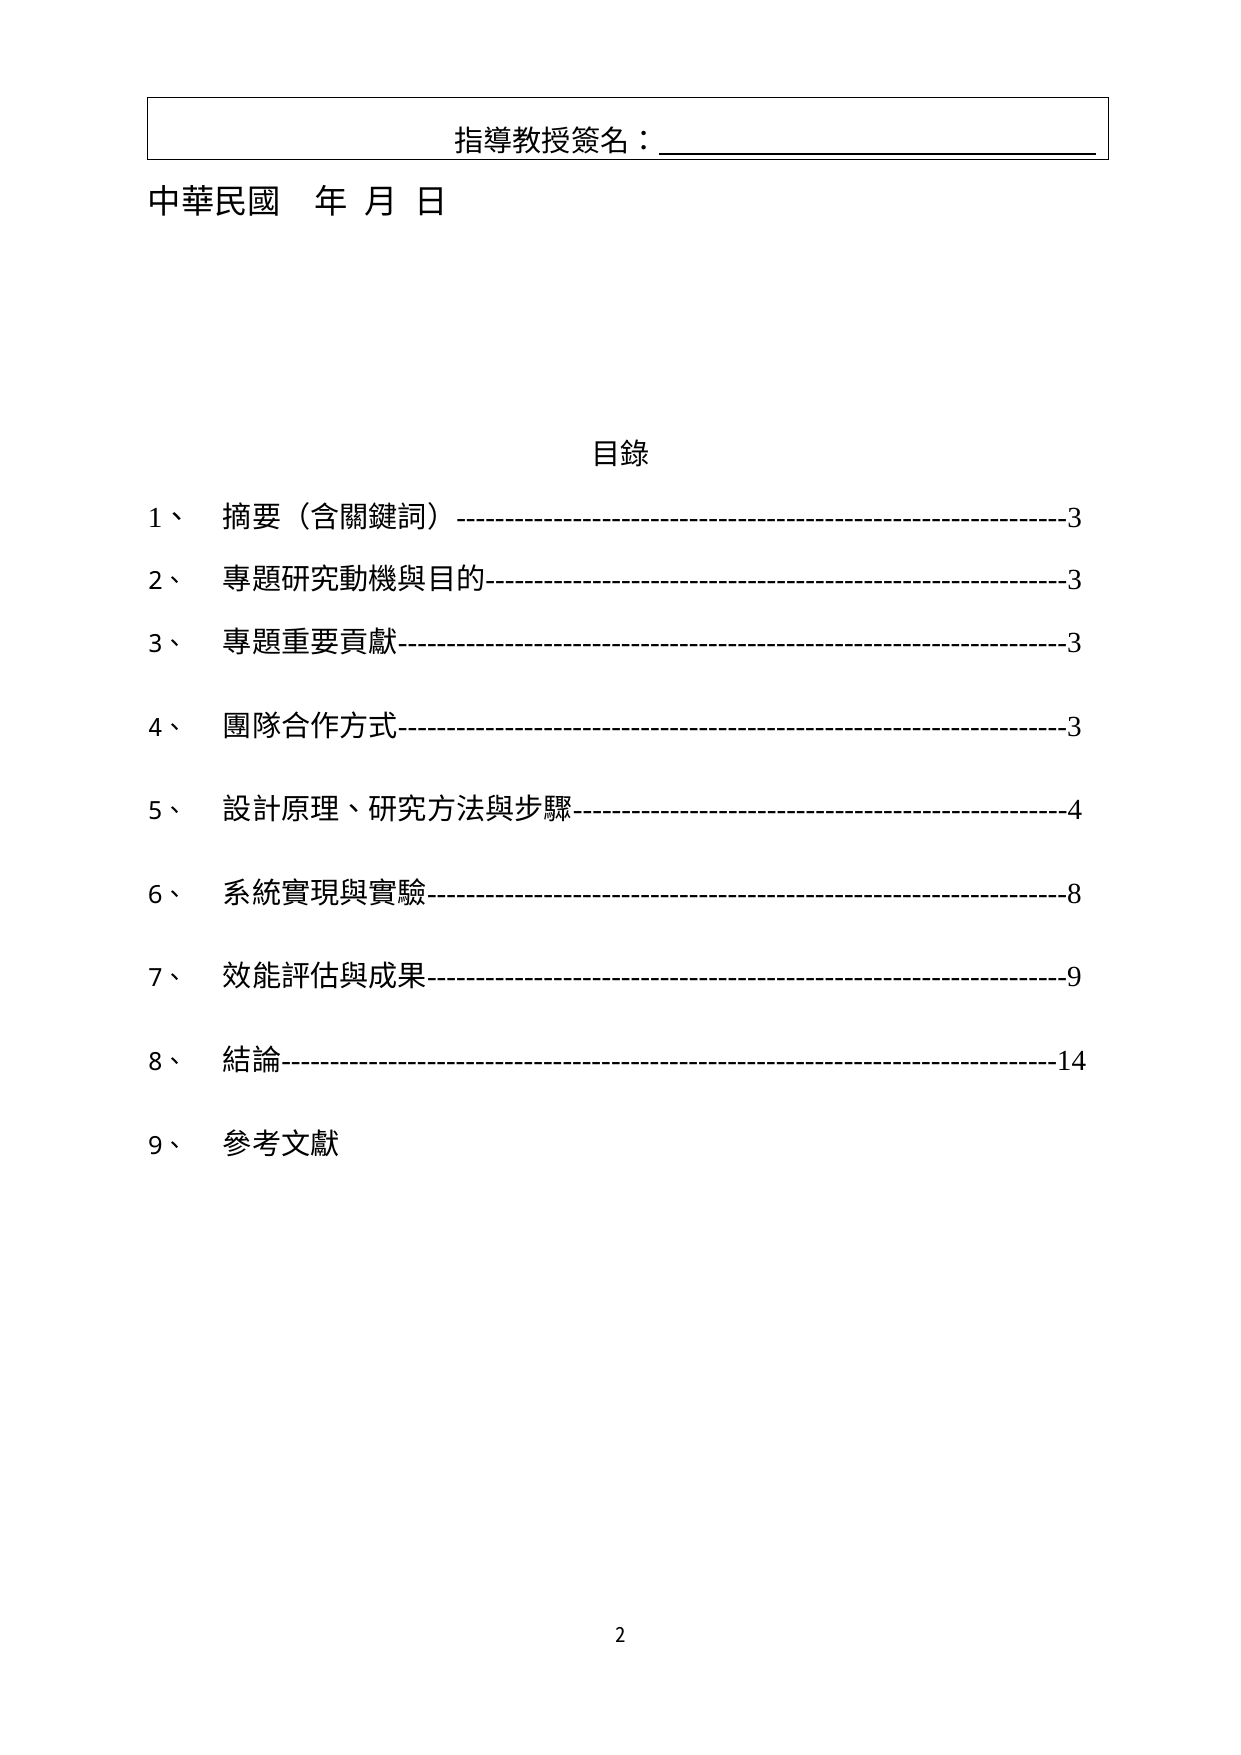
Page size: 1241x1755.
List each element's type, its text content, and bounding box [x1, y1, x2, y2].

list 效能評估與成果------------------------------------------------------------------9 [148, 932, 1093, 995]
list 專題重要貢獻---------------------------------------------------------------------3 [148, 598, 1093, 660]
list 設計原理、研究方法與步驟---------------------------------------------------4 [148, 765, 1093, 828]
list 參考文獻 [148, 1100, 1093, 1162]
text 目錄 [148, 410, 1093, 473]
text 中華民國 年 月 日 [148, 160, 1093, 223]
list 系統實現與實驗------------------------------------------------------------------8 [148, 849, 1093, 911]
list 專題研究動機與目的------------------------------------------------------------3 [148, 535, 1093, 598]
list 團隊合作方式---------------------------------------------------------------------3 [148, 682, 1093, 744]
list 摘要（含關鍵詞）---------------------------------------------------------------3 [148, 473, 1093, 535]
table_cell 指導教授簽名： [148, 98, 1108, 159]
list 結論--------------------------------------------------------------------------------14 [148, 1016, 1093, 1079]
